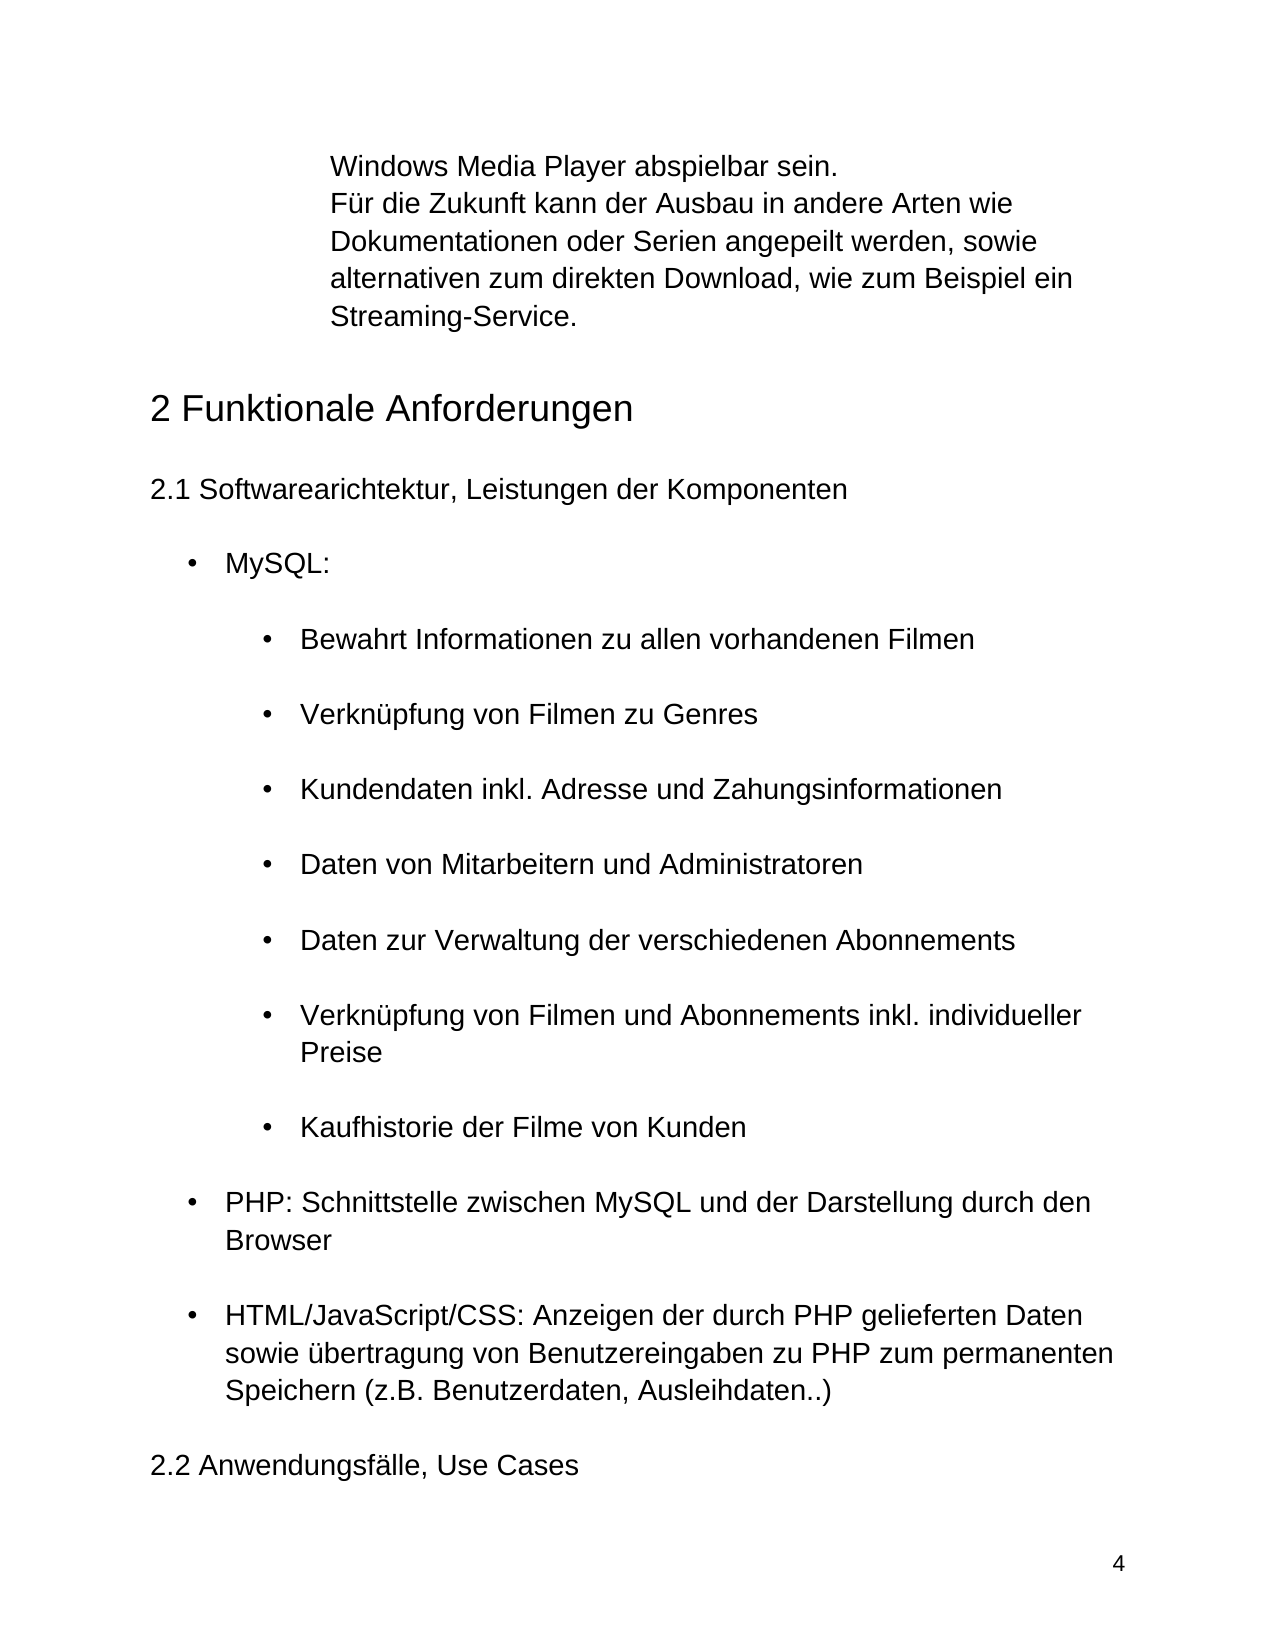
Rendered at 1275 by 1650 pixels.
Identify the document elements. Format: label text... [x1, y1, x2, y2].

subtitle 2.2 Anwendungsfälle, Use Cases [150, 1449, 1125, 1481]
subtitle 2.1 Softwarearichtektur, Leistungen der Komponenten [150, 473, 1125, 505]
subtitle Daten von Mitarbeitern und Administratoren [262, 848, 1125, 881]
subtitle Daten zur Verwaltung der verschiedenen Abonnements [262, 923, 1125, 956]
subtitle PHP: Schnittstelle zwischen MySQL und der Darstellung durch den Browser [187, 1186, 1125, 1257]
subtitle Kundendaten inkl. Adresse und Zahungsinformationen [262, 773, 1125, 806]
subtitle Verknüpfung von Filmen und Abonnements inkl. individueller Preise [262, 999, 1125, 1069]
subtitle 2 Funktionale Anforderungen [150, 387, 1125, 429]
subtitle Kaufhistorie der Filme von Kunden [262, 1111, 1125, 1144]
subtitle Bewahrt Informationen zu allen vorhandenen Filmen [262, 623, 1125, 656]
subtitle HTML/JavaScript/CSS: Anzeigen der durch PHP gelieferten Daten sowie übertragung von Benutzereingaben zu PHP zum permanenten Speichern (z.B. Benutzerdaten, Ausleihdaten..) [187, 1299, 1125, 1407]
subtitle Verknüpfung von Filmen zu Genres [262, 698, 1125, 731]
subtitle Windows Media Player abspielbar sein. Für die Zukunft kann der Ausbau in andere Arten wie Dokumentationen oder Serien angepeilt werden, sowie alternativen zum direkten Download, wie zum Beispiel ein Streaming-Service. [150, 150, 1125, 332]
subtitle MySQL: [187, 547, 1125, 580]
